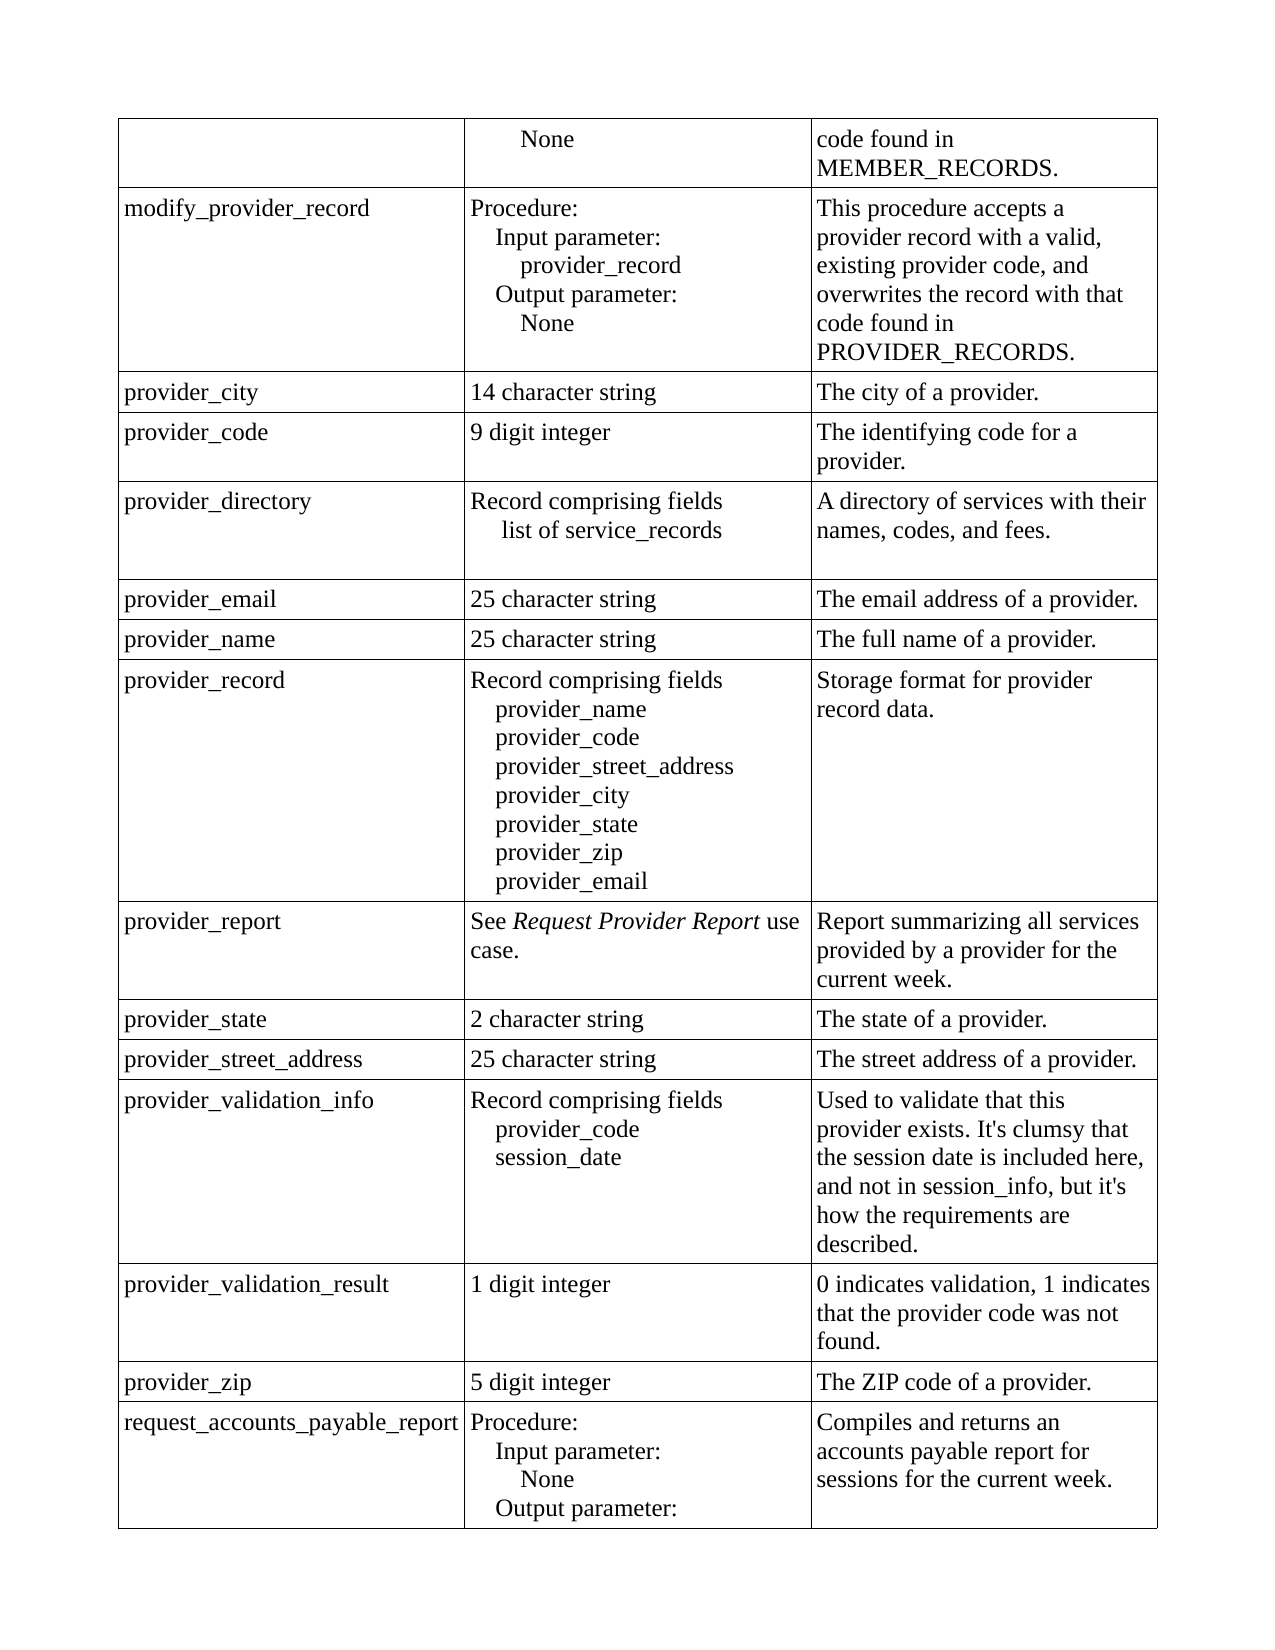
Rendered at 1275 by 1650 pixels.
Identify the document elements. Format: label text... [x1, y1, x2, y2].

table_cell Storage format for provider record data. [812, 660, 1157, 901]
table_cell provider_record [119, 660, 464, 901]
table_cell Procedure: Input parameter: provider_record Output parameter: None [465, 188, 811, 371]
table_cell provider_email [119, 580, 464, 619]
table_cell This procedure accepts a provider record with a valid, existing provider code, and overwrites the record with that code found in PROVIDER_RECORDS. [812, 188, 1157, 371]
table_cell Record comprising fields provider_code session_date [465, 1080, 811, 1263]
table_cell request_accounts_payable_report [119, 1402, 464, 1528]
table_cell [119, 119, 464, 187]
table_cell The email address of a provider. [812, 580, 1157, 619]
table_cell modify_provider_record [119, 188, 464, 371]
table_cell See Request Provider Report use case. [465, 902, 811, 998]
table_cell 2 character string [465, 1000, 811, 1039]
table_cell 5 digit integer [465, 1362, 811, 1401]
table_cell 14 character string [465, 372, 811, 412]
table_cell provider_directory [119, 482, 464, 578]
table_cell 25 character string [465, 620, 811, 659]
table_cell The city of a provider. [812, 372, 1157, 412]
table_cell provider_validation_result [119, 1264, 464, 1361]
table_cell The full name of a provider. [812, 620, 1157, 659]
table_cell Used to validate that this provider exists. It's clumsy that the session date is included here, and not in session_info, but it's how the requirements are described. [812, 1080, 1157, 1263]
table_cell 25 character string [465, 580, 811, 619]
table_cell provider_report [119, 902, 464, 998]
table_cell Record comprising fields provider_name provider_code provider_street_address provider_city provider_state provider_zip provider_email [465, 660, 811, 901]
table_cell Procedure: Input parameter: None Output parameter: [465, 1402, 811, 1528]
table_cell Compiles and returns an accounts payable report for sessions for the current week. [812, 1402, 1157, 1528]
table_cell provider_validation_info [119, 1080, 464, 1263]
table_cell 25 character string [465, 1040, 811, 1079]
table_cell code found in MEMBER_RECORDS. [812, 119, 1157, 187]
table_cell provider_city [119, 372, 464, 412]
table_cell 0 indicates validation, 1 indicates that the provider code was not found. [812, 1264, 1157, 1361]
table_cell The state of a provider. [812, 1000, 1157, 1039]
table_cell provider_state [119, 1000, 464, 1039]
table_cell Report summarizing all services provided by a provider for the current week. [812, 902, 1157, 998]
table_cell The street address of a provider. [812, 1040, 1157, 1079]
table_cell A directory of services with their names, codes, and fees. [812, 482, 1157, 578]
table_cell 9 digit integer [465, 413, 811, 481]
table_cell None [465, 119, 811, 187]
table_cell provider_zip [119, 1362, 464, 1401]
table_cell provider_street_address [119, 1040, 464, 1079]
table_cell 1 digit integer [465, 1264, 811, 1361]
table_cell The ZIP code of a provider. [812, 1362, 1157, 1401]
table_cell Record comprising fields list of service_records [465, 482, 811, 578]
table_cell The identifying code for a provider. [812, 413, 1157, 481]
table_cell provider_code [119, 413, 464, 481]
table_cell provider_name [119, 620, 464, 659]
